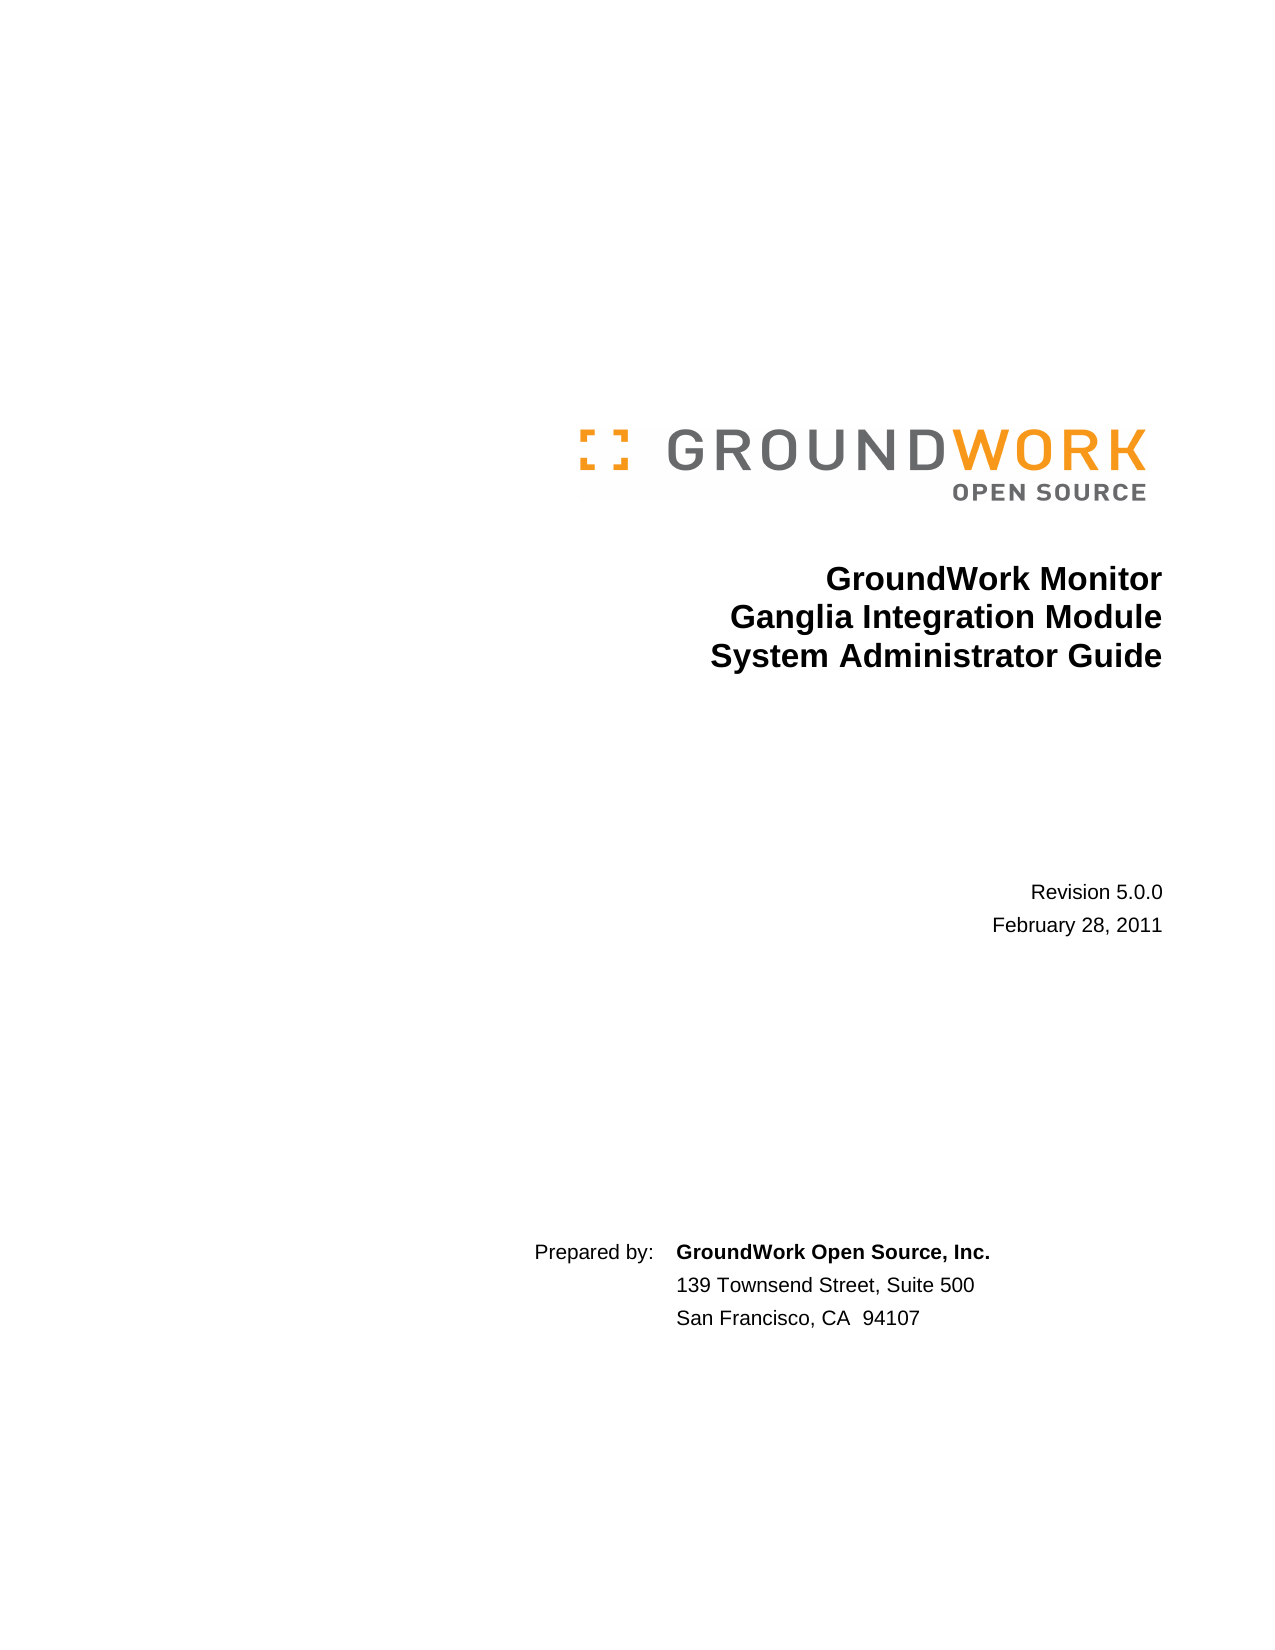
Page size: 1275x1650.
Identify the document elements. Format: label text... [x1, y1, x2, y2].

text Revision 5.0.0 [112, 880, 1162, 904]
title Ganglia Integration Module [112, 597, 1162, 635]
picture [579, 428, 1147, 502]
title GroundWork Monitor [112, 558, 1162, 597]
title System Administrator Guide [112, 635, 1162, 674]
table_header [113, 1144, 665, 1216]
table_cell [113, 1216, 1087, 1240]
table_cell GroundWork Open Source, Inc. 139 Townsend Street, Suite 500 San Francisco, CA 94107 [665, 1240, 1087, 1330]
text February 28, 2011 [112, 913, 1162, 937]
table_cell Prepared by: [113, 1240, 665, 1330]
table_header [665, 1144, 1087, 1216]
